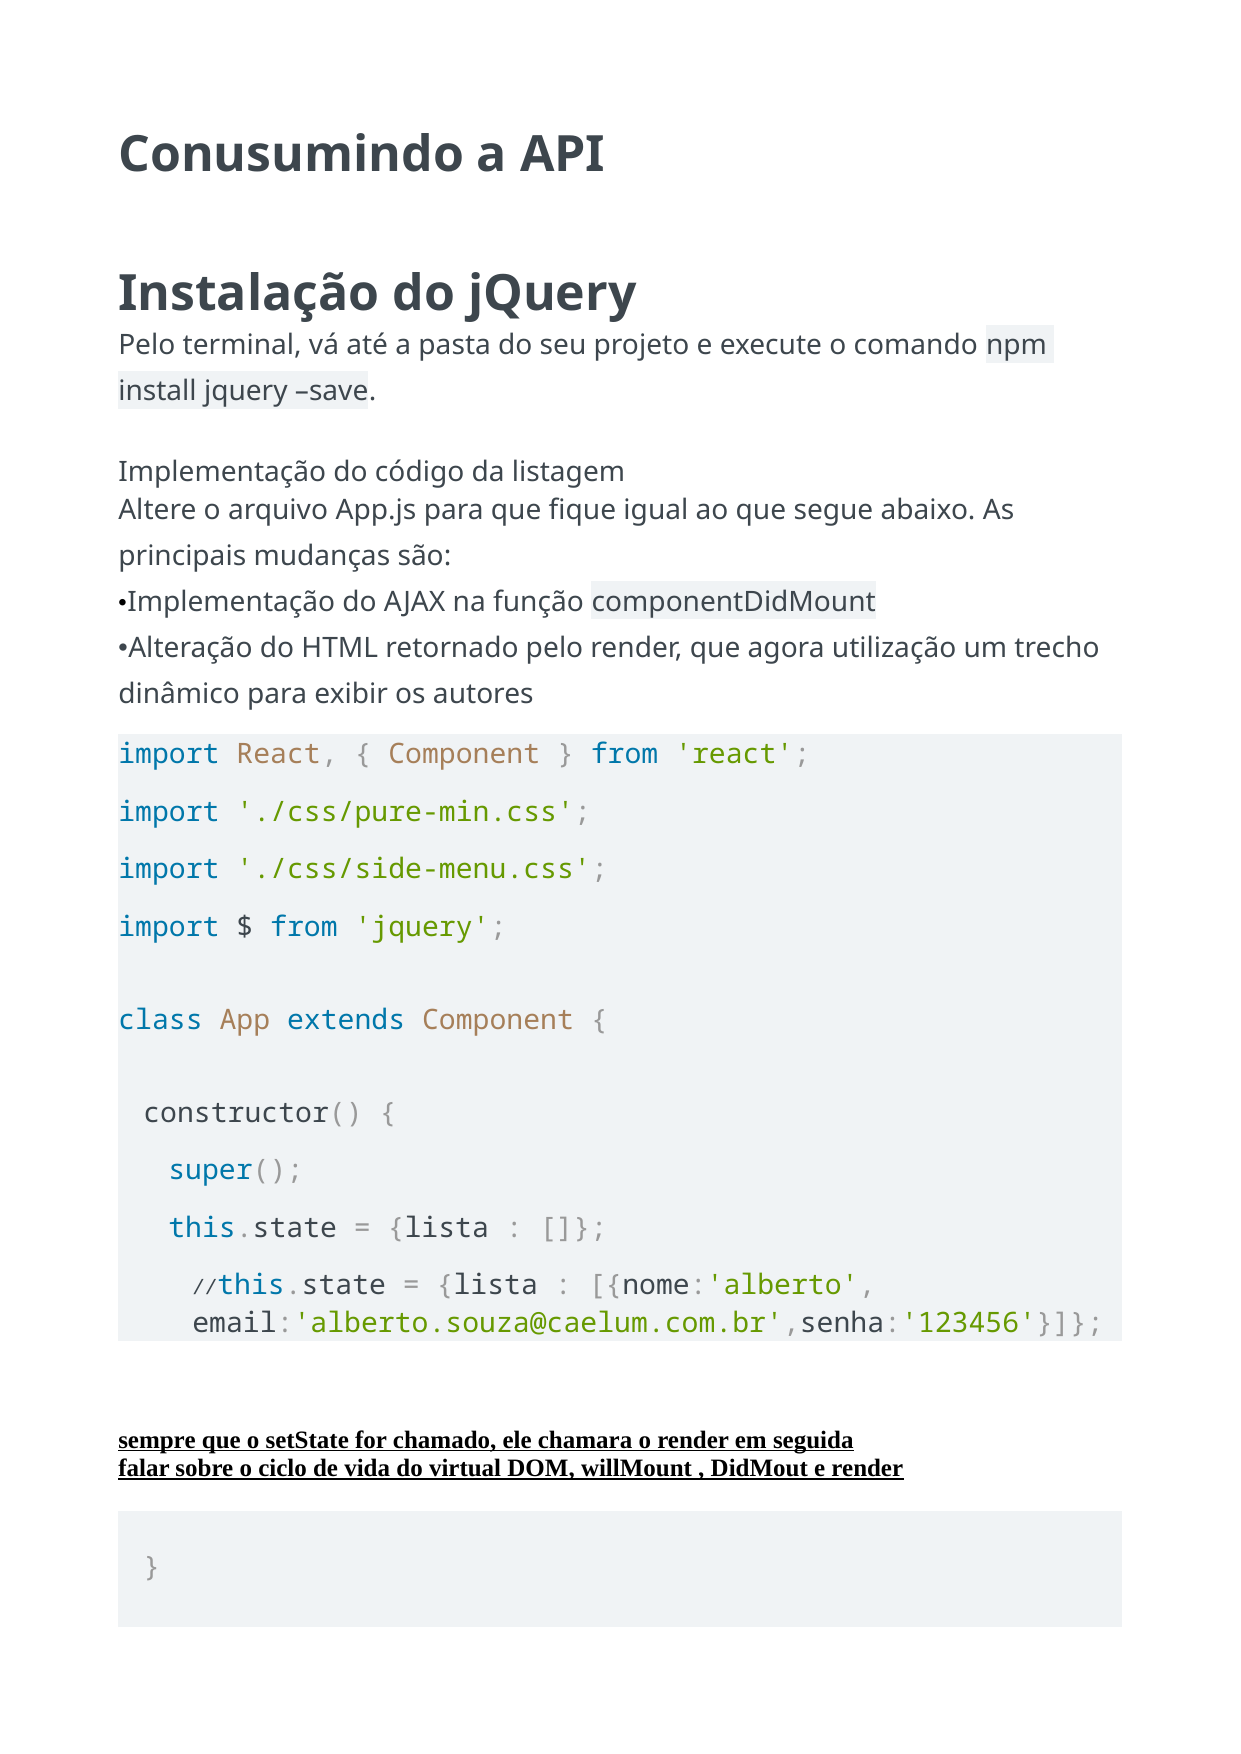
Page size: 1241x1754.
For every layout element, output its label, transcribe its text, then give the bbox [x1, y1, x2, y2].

subtitle Implementação do código da listagem [118, 451, 1122, 489]
text Pelo terminal, vá até a pasta do seu projeto e execute o comando npm install jquery –save. [118, 325, 1122, 409]
subtitle Conusumindo a API [118, 118, 1122, 186]
text this.state = {lista : []}; [118, 1207, 1122, 1245]
text import $ from 'jquery'; [118, 906, 1122, 944]
list Implementação do AJAX na função componentDidMount [118, 581, 1122, 619]
text import './css/side-menu.css'; [118, 849, 1122, 887]
text } [118, 1546, 1122, 1585]
text super(); [118, 1149, 1122, 1188]
list Alteração do HTML retornado pelo render, que agora utilização um trecho dinâmico para exibir os autores [118, 627, 1122, 711]
text sempre que o setState for chamado, ele chamara o render em seguida [118, 1425, 1122, 1453]
text Altere o arquivo App.js para que fique igual ao que segue abaixo. As principais mudanças são: [118, 489, 1122, 574]
text import './css/pure-min.css'; [118, 791, 1122, 829]
text import React, { Component } from 'react'; [118, 734, 1122, 772]
text //this.state = {lista : [{nome:'alberto', email:'alberto.souza@caelum.com.br',senha:'123456'}]}; [118, 1264, 1122, 1341]
text constructor() { [118, 1092, 1122, 1130]
text falar sobre o ciclo de vida do virtual DOM, willMount , DidMout e render [118, 1453, 1122, 1482]
subtitle Instalação do jQuery [118, 257, 1122, 325]
text class App extends Component { [118, 999, 1122, 1037]
